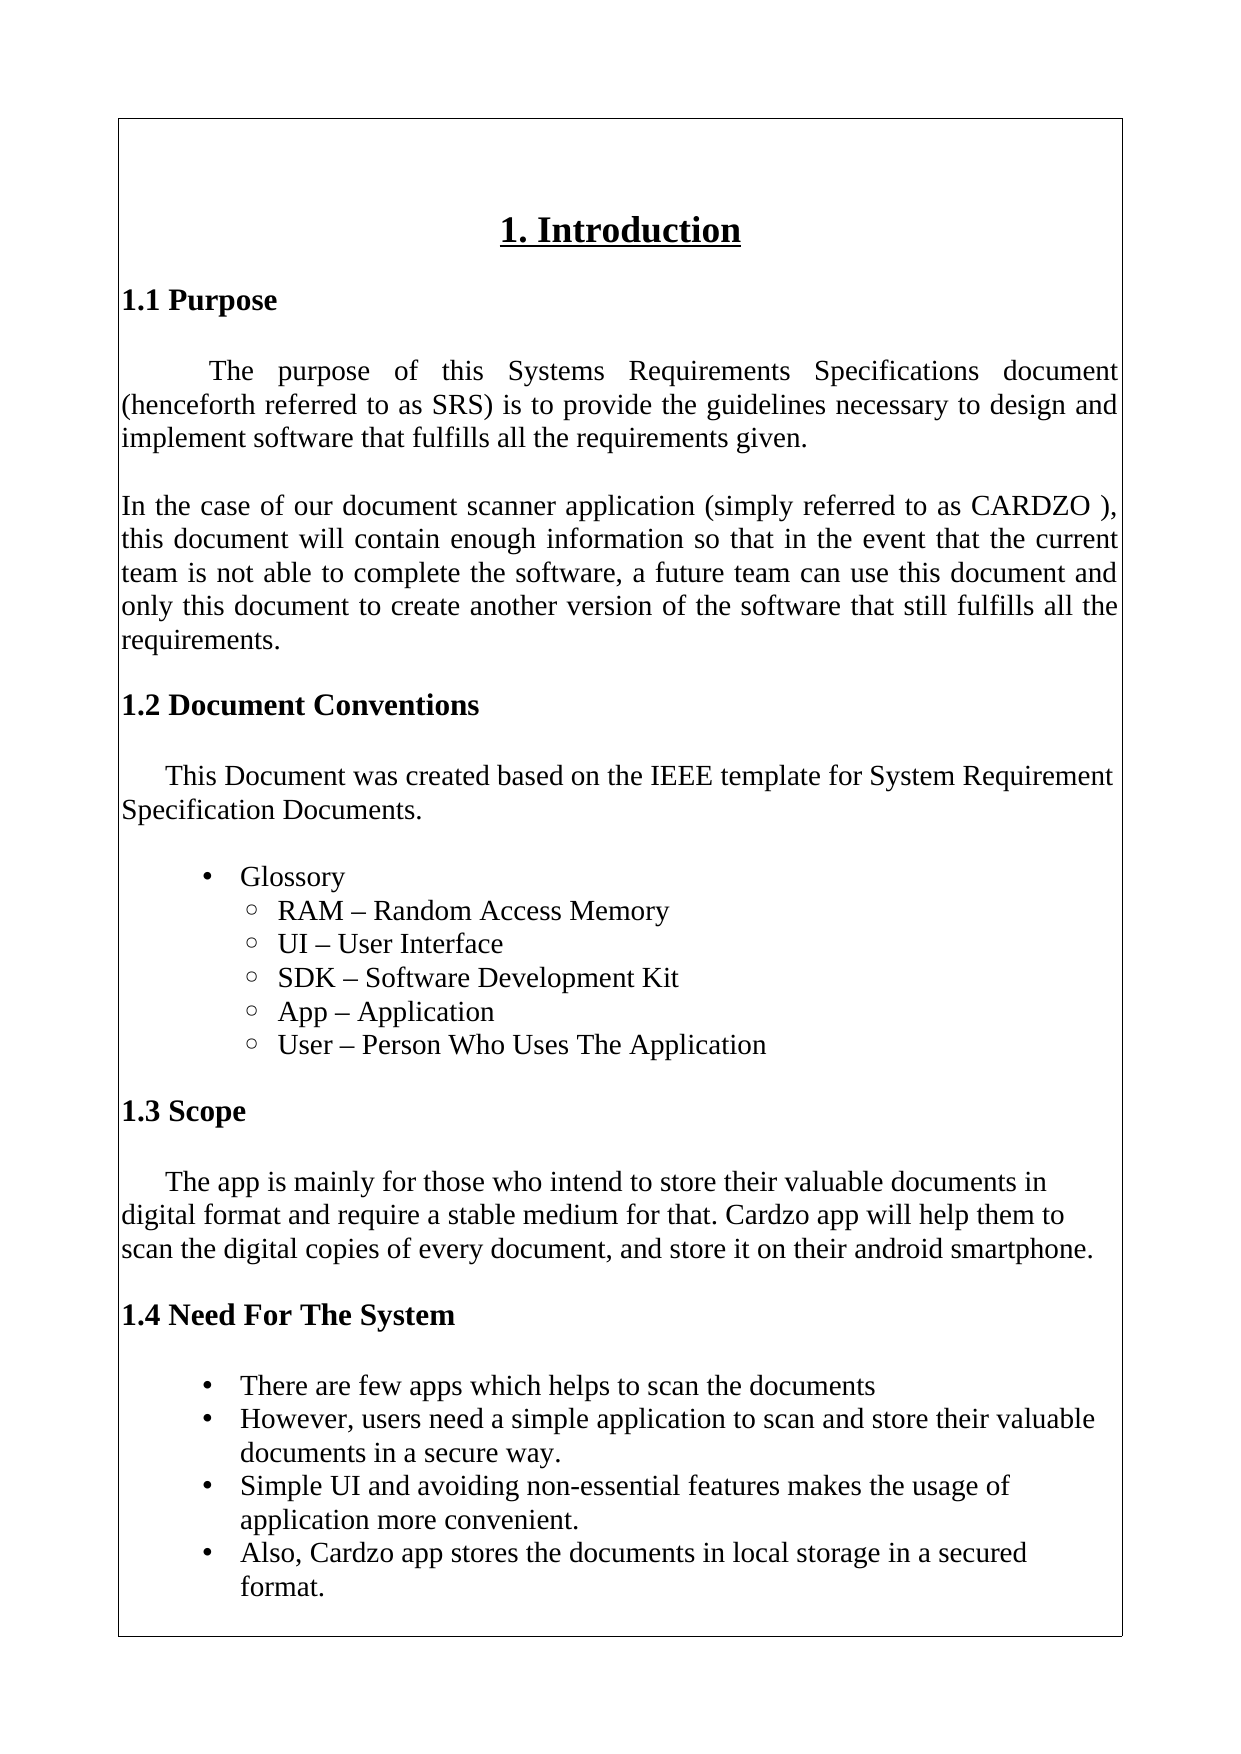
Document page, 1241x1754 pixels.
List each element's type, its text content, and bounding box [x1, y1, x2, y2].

list Glossory [202, 859, 1119, 893]
list SDK – Software Development Kit [240, 960, 1119, 994]
list RAM – Random Access Memory [240, 893, 1119, 926]
list However, users need a simple application to scan and store their valuable documents in a secure way. [202, 1401, 1119, 1468]
list App – Application [240, 994, 1119, 1027]
list Simple UI and avoiding non-essential features makes the usage of application more convenient. [202, 1468, 1119, 1536]
list There are few apps which helps to scan the documents [202, 1368, 1119, 1401]
text The purpose of this Systems Requirements Specifications document (henceforth referred to as SRS) is to provide the guidelines necessary to design and implement software that fulfills all the requirements given. [121, 353, 1119, 454]
text Specification Documents. [121, 792, 1119, 826]
text 1.1 Purpose [121, 282, 1119, 318]
text 1.4 Need For The System [121, 1296, 1119, 1332]
text This Document was created based on the IEEE template for System Requirement [121, 758, 1119, 792]
list UI – User Interface [240, 926, 1119, 960]
list User – Person Who Uses The Application [240, 1027, 1119, 1061]
text In the case of our document scanner application (simply referred to as CARDZO ), this document will contain enough information so that in the event that the current team is not able to complete the software, a future team can use this document and only this document to create another version of the software that still fulfills all the requirements. [121, 488, 1119, 655]
list Also, Cardzo app stores the documents in local storage in a secured format. [202, 1536, 1119, 1603]
text 1. Introduction [121, 207, 1119, 251]
text The app is mainly for those who intend to store their valuable documents in digital format and require a stable medium for that. Cardzo app will help them to scan the digital copies of every document, and store it on their android smartphone. [121, 1164, 1119, 1264]
text 1.2 Document Conventions [121, 687, 1119, 722]
text 1.3 Scope [121, 1092, 1119, 1128]
